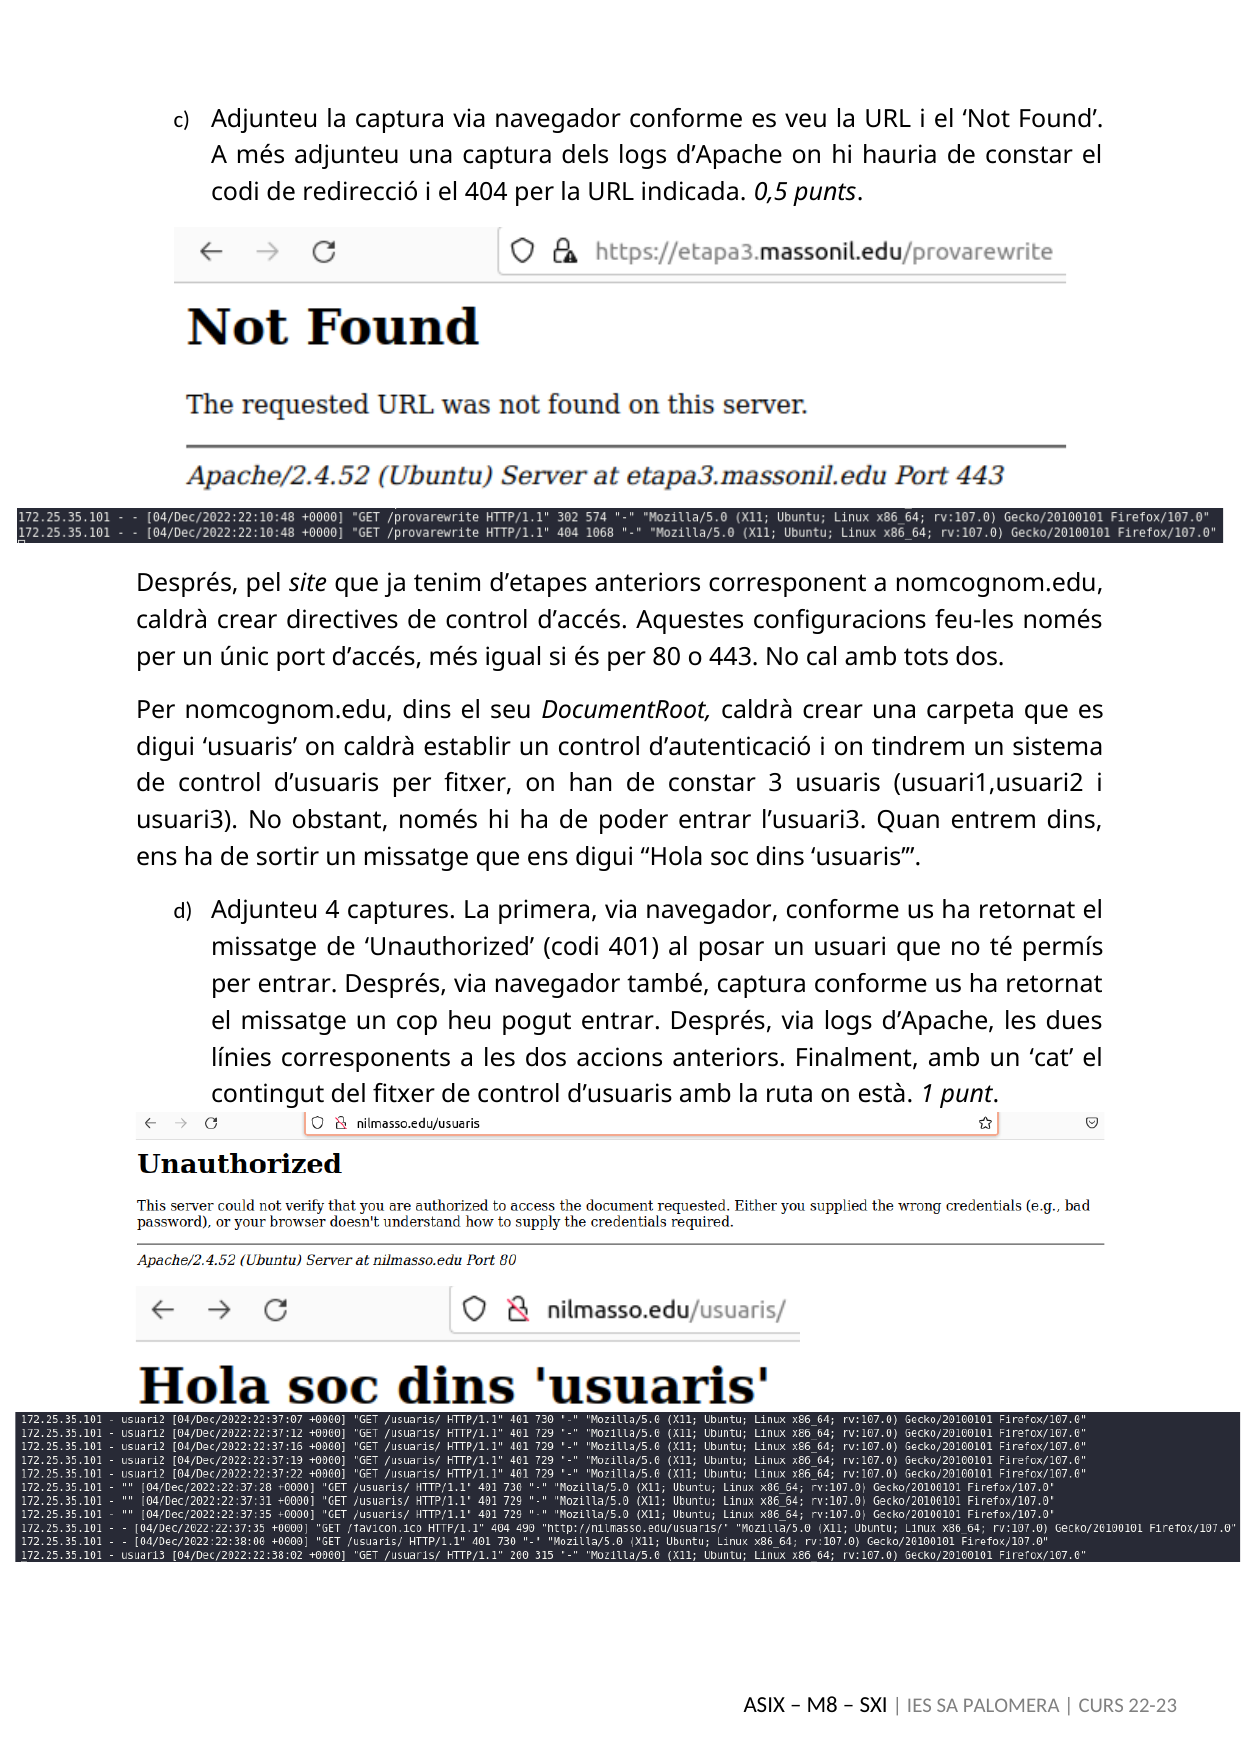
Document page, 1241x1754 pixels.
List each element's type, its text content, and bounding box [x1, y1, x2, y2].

text Després, pel site que ja tenim d’etapes anteriors corresponent a nomcognom.edu, caldrà crear directives de control d’accés. Aquestes configuracions feu-les només per un únic port d’accés, més igual si és per 80 o 443. No cal amb tots dos. [136, 543, 1104, 672]
list Adjunteu 4 captures. La primera, via navegador, conforme us ha retornat el missatge de ‘Unauthorized’ (codi 401) al posar un usuari que no té permís per entrar. Després, via navegador també, captura conforme us ha retornat el missatge un cop heu pogut entrar. Després, via logs d’Apache, les dues línies corresponents a les dos accions anteriors. Finalment, amb un ‘cat’ el contingut del fitxer de control d’usuaris amb la ruta on està. 1 punt. [173, 892, 1104, 1110]
picture [17, 508, 1224, 543]
list Adjunteu la captura via navegador conforme es veu la URL i el ‘Not Found’. A més adjunteu una captura dels logs d’Apache on hi hauria de constar el codi de redirecció i el 404 per la URL indicada. 0,5 punts. [173, 100, 1104, 208]
text Per nomcognom.edu, dins el seu DocumentRoot, caldrà crear una carpeta que es digui ‘usuaris’ on caldrà establir un control d’autenticació i on tindrem un sistema de control d’usuaris per fitxer, on han de constar 3 usuaris (usuari1,usuari2 i usuari3). No obstant, només hi ha de poder entrar l’usuari3. Quan entrem dins, ens ha de sortir un missatge que ens digui “Hola soc dins ‘usuaris’”. [136, 692, 1104, 873]
picture [15, 1112, 1240, 1562]
picture [174, 227, 1067, 497]
